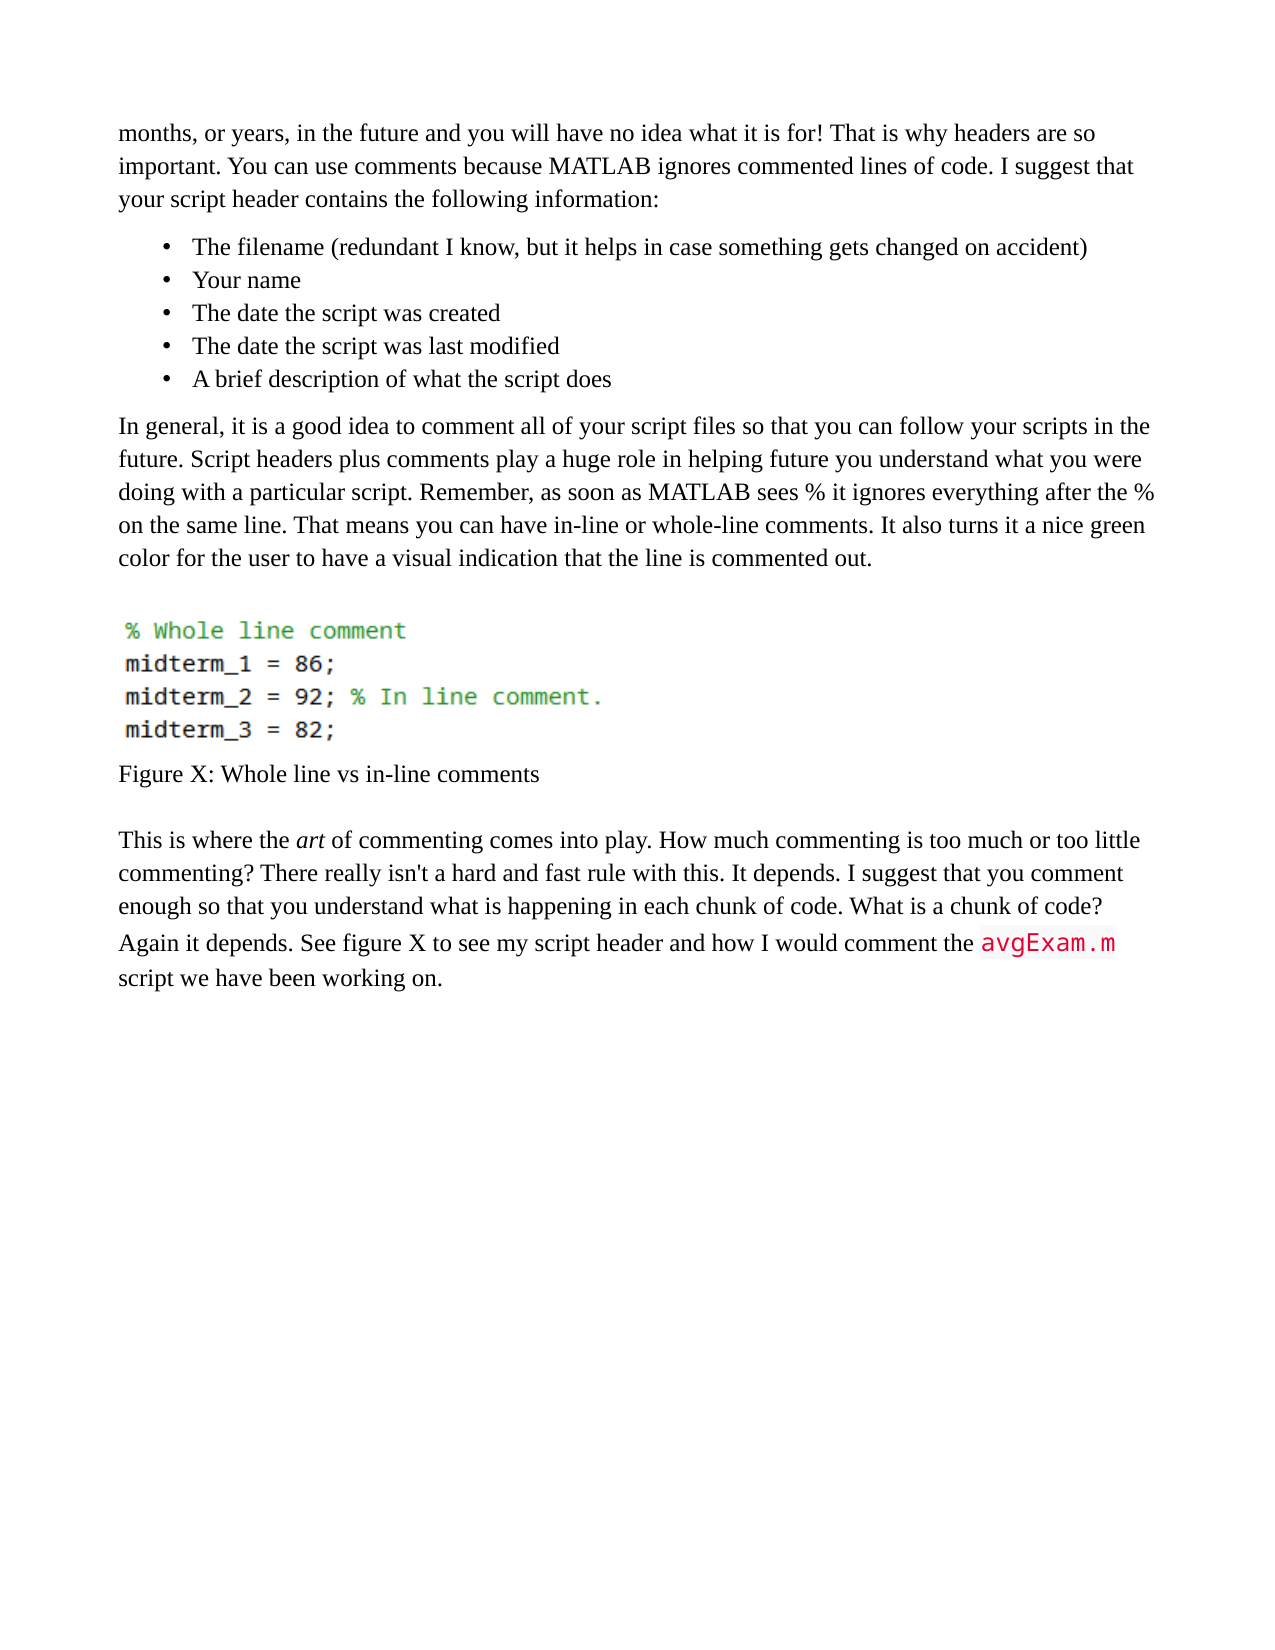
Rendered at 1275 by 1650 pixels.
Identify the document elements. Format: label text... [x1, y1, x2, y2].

list A brief description of what the script does [162, 364, 1157, 393]
text months, or years, in the future and you will have no idea what it is for! That is why headers are so important. You can use comments because MATLAB ignores commented lines of code. I suggest that your script header contains the following information: [118, 118, 1157, 213]
text This is where the art of commenting comes into play. How much commenting is too much or too little commenting? There really isn't a hard and fast rule with this. It depends. I suggest that you comment enough so that you understand what is happening in each chunk of code. What is a chunk of code? Again it depends. See figure X to see my script header and how I would comment the avgExam.m script we have been working on. [118, 825, 1157, 992]
list Your name [162, 265, 1157, 293]
list The date the script was created [162, 298, 1157, 327]
list The filename (redundant I know, but it helps in case something gets changed on accident) [162, 232, 1157, 261]
text In general, it is a good idea to comment all of your script files so that you can follow your scripts in the future. Script headers plus comments play a huge role in helping future you understand what you were doing with a particular script. Remember, as soon as MATLAB sees % it ignores everything after the % on the same line. That means you can have in-line or whole-line comments. It also turns it a nice green color for the user to have a visual indication that the line is commented out. [118, 411, 1157, 572]
picture [118, 609, 611, 755]
text Figure X: Whole line vs in-line comments [118, 759, 1157, 788]
list The date the script was last modified [162, 331, 1157, 359]
